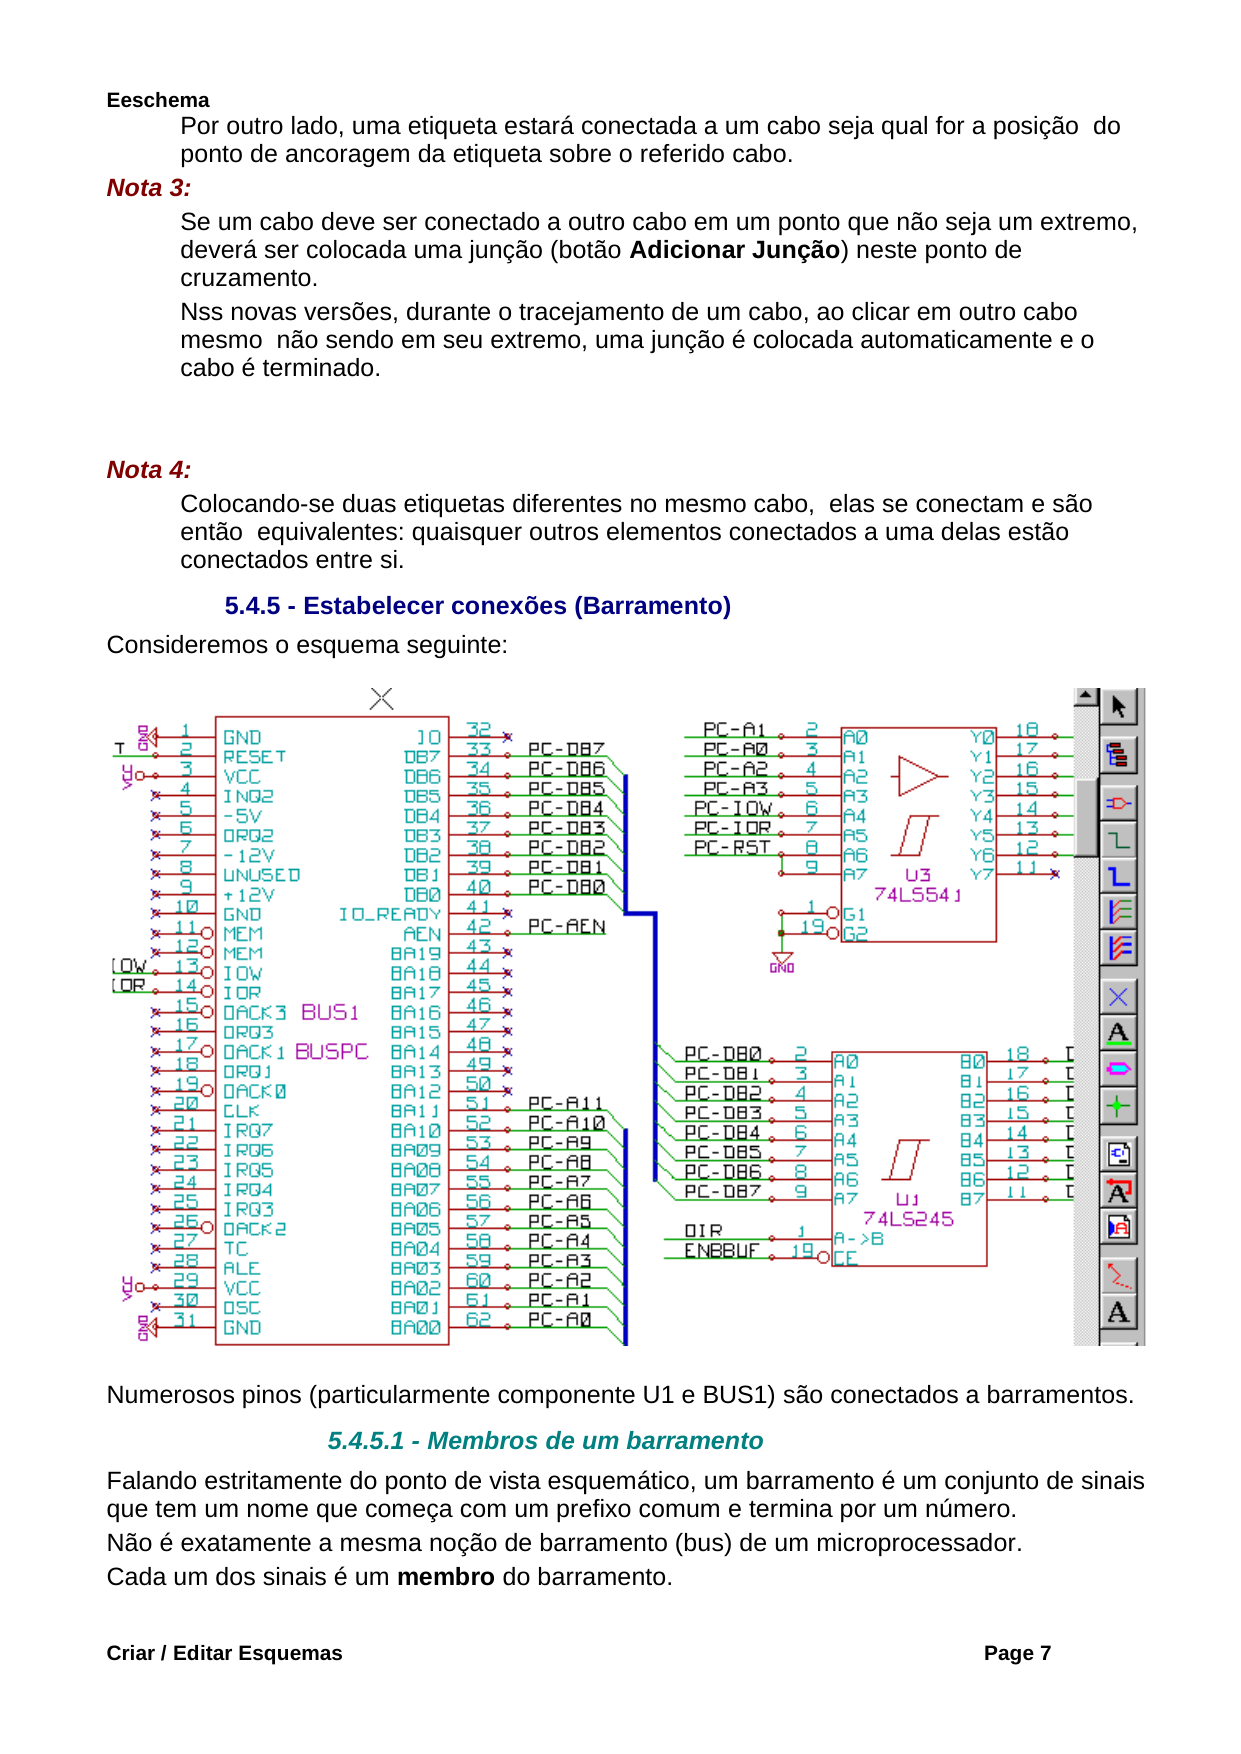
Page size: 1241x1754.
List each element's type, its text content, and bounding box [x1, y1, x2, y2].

text Se um cabo deve ser conectado a outro cabo em um ponto que não seja um extremo, deverá ser colocada uma junção (botão Adicionar Junção) neste ponto de cruzamento. [180, 208, 1151, 292]
text Cada um dos sinais é um membro do barramento. [106, 1563, 1151, 1591]
text Numerosos pinos (particularmente componente U1 e BUS1) são conectados a barramentos. [106, 1381, 1151, 1409]
text Falando estritamente do ponto de vista esquemático, um barramento é um conjunto de sinais que tem um nome que começa com um prefixo comum e termina por um número. [106, 1467, 1151, 1523]
text Nota 4: [106, 456, 1151, 484]
text Nota 3: [106, 174, 1151, 202]
text Não é exatamente a mesma noção de barramento (bus) de um microprocessador. [106, 1529, 1151, 1557]
text Nss novas versões, durante o tracejamento de um cabo, ao clicar em outro cabo mesmo não sendo em seu extremo, uma junção é colocada automaticamente e o cabo é terminado. [180, 298, 1151, 382]
subtitle Estabelecer conexões (Barramento) [224, 592, 1151, 620]
subtitle Membros de um barramento [254, 1427, 1151, 1455]
text Por outro lado, uma etiqueta estará conectada a um cabo seja qual for a posição do ponto de ancoragem da etiqueta sobre o referido cabo. [180, 112, 1151, 168]
text Colocando-se duas etiquetas diferentes no mesmo cabo, elas se conectam e são então equivalentes: quaisquer outros elementos conectados a uma delas estão conectados entre si. [180, 490, 1151, 574]
text Consideremos o esquema seguinte: [106, 631, 1151, 659]
